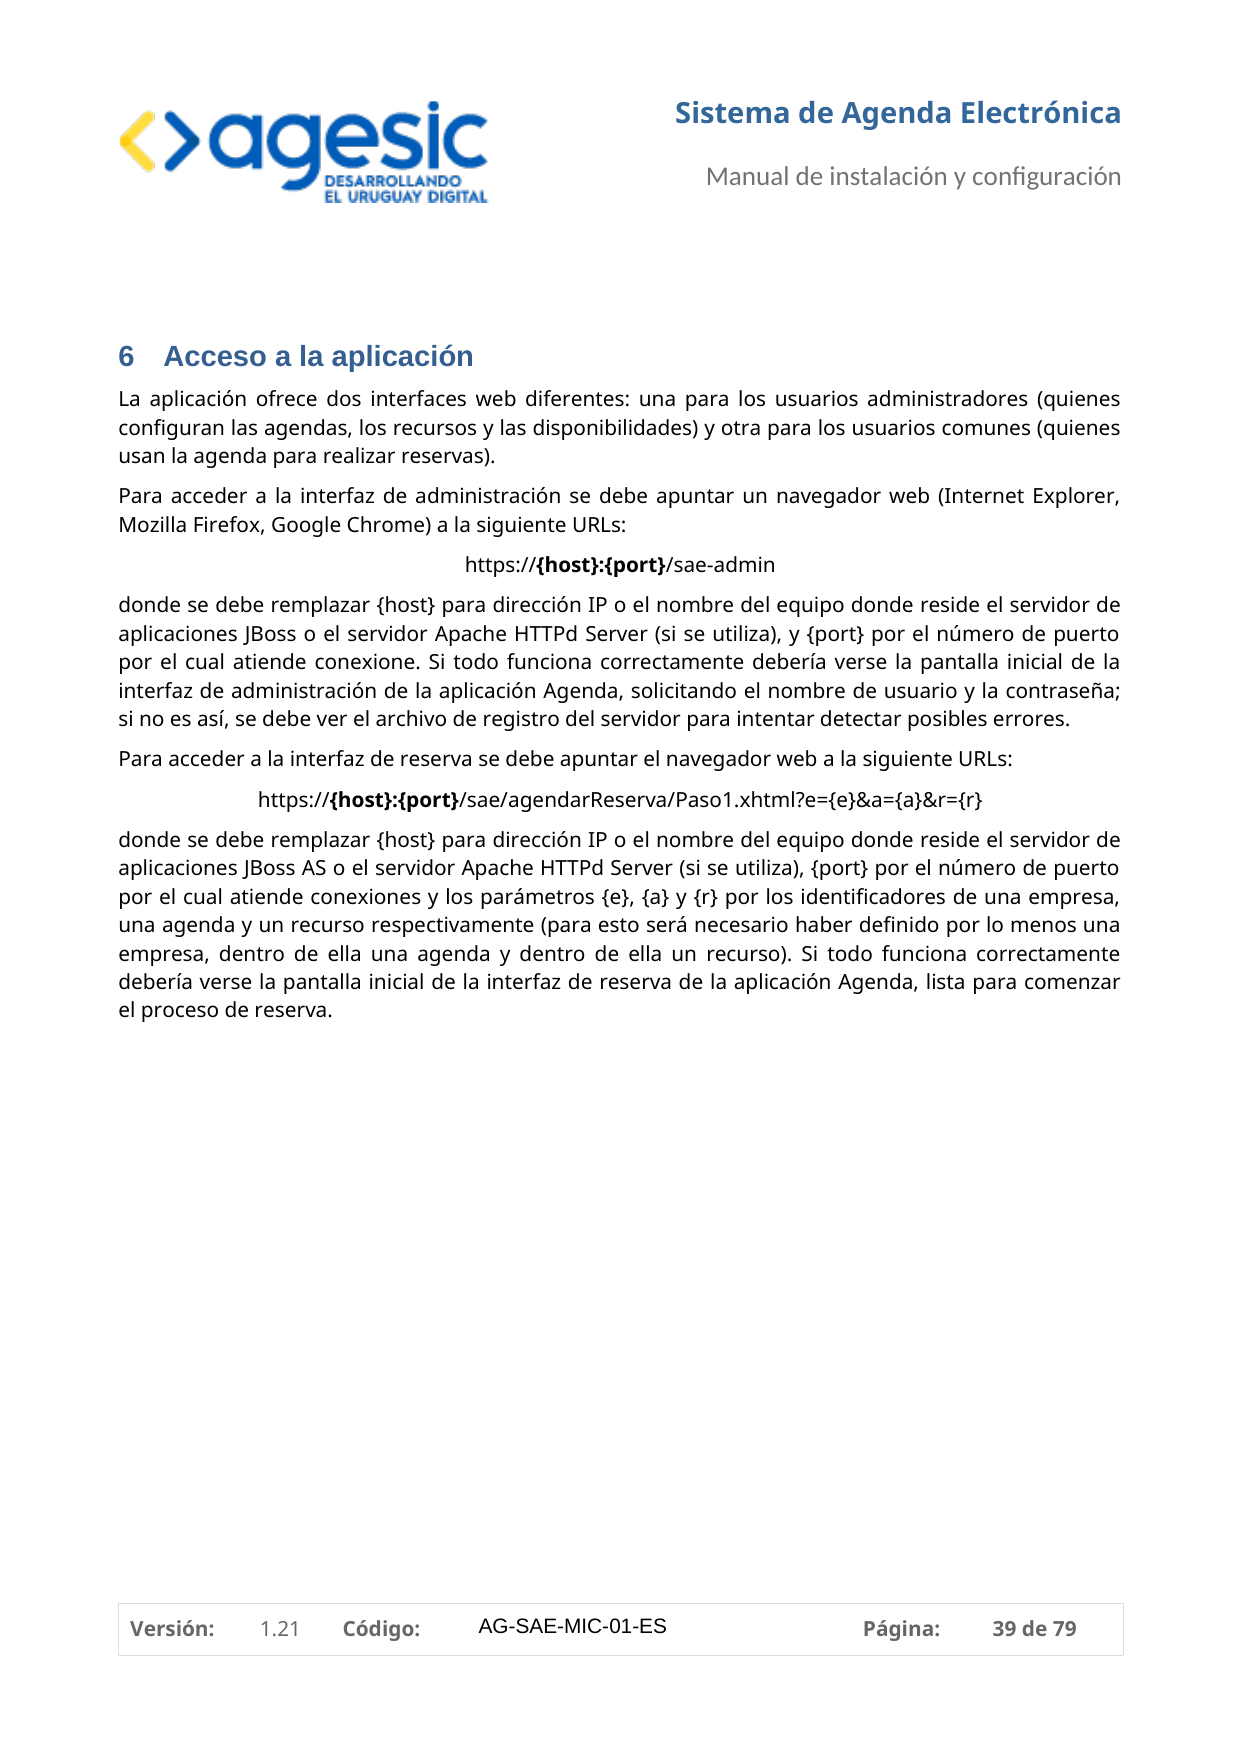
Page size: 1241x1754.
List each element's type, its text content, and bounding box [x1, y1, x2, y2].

text https://{host}:{port}/sae/agendarReserva/Paso1.xhtml?e={e}&a={a}&r={r} [118, 785, 1122, 813]
subtitle Acceso a la aplicación [118, 339, 1122, 373]
text La aplicación ofrece dos interfaces web diferentes: una para los usuarios administradores (quienes configuran las agendas, los recursos y las disponibilidades) y otra para los usuarios comunes (quienes usan la agenda para realizar reservas). [118, 384, 1122, 470]
picture [119, 101, 489, 203]
text https://{host}:{port}/sae-admin [118, 550, 1122, 579]
text donde se debe remplazar {host} para dirección IP o el nombre del equipo donde reside el servidor de aplicaciones JBoss o el servidor Apache HTTPd Server (si se utiliza), y {port} por el número de puerto por el cual atiende conexione. Si todo funciona correctamente debería verse la pantalla inicial de la interfaz de administración de la aplicación Agenda, solicitando el nombre de usuario y la contraseña; si no es así, se debe ver el archivo de registro del servidor para intentar detectar posibles errores. [118, 591, 1122, 733]
text Para acceder a la interfaz de administración se debe apuntar un navegador web (Internet Explorer, Mozilla Firefox, Google Chrome) a la siguiente URLs: [118, 482, 1122, 538]
text donde se debe remplazar {host} para dirección IP o el nombre del equipo donde reside el servidor de aplicaciones JBoss AS o el servidor Apache HTTPd Server (si se utiliza), {port} por el número de puerto por el cual atiende conexiones y los parámetros {e}, {a} y {r} por los identificadores de una empresa, una agenda y un recurso respectivamente (para esto será necesario haber definido por lo menos una empresa, dentro de ella una agenda y dentro de ella un recurso). Si todo funciona correctamente debería verse la pantalla inicial de la interfaz de reserva de la aplicación Agenda, lista para comenzar el proceso de reserva. [118, 825, 1122, 1024]
text Para acceder a la interfaz de reserva se debe apuntar el navegador web a la siguiente URLs: [118, 744, 1122, 773]
